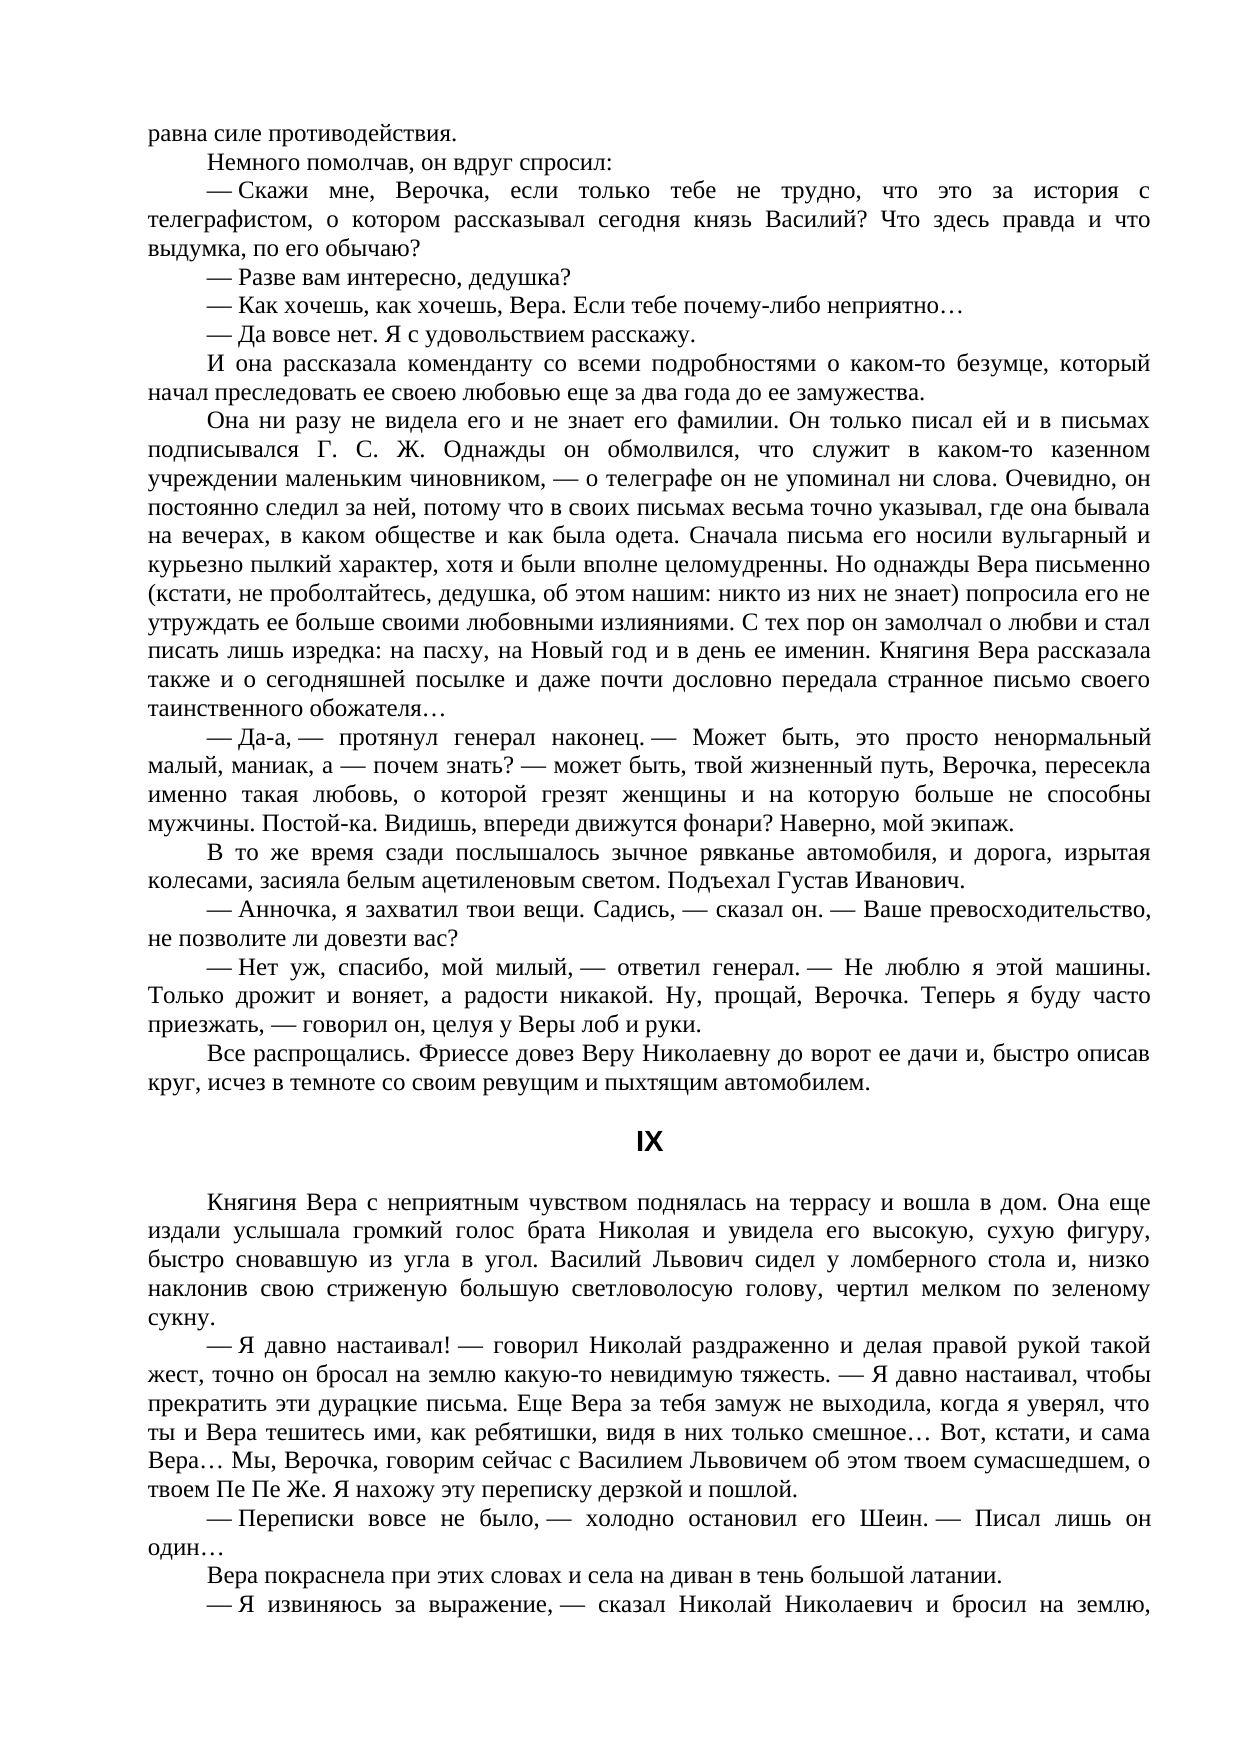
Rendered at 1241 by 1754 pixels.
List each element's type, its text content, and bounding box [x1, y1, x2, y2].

text — Да вовсе нет. Я с удовольствием расскажу. [148, 319, 1152, 348]
text В то же время сзади послышалось зычное рявканье автомобиля, и дорога, изрытая колесами, засияла белым ацетиленовым светом. Подъехал Густав Иванович. [148, 837, 1152, 894]
text — Анночка, я захватил твои вещи. Садись, — сказал он. — Ваше превосходительство, не позволите ли довезти вас? [148, 894, 1152, 952]
text — Я извиняюсь за выражение, — сказал Николай Николаевич и бросил на землю, [148, 1589, 1152, 1618]
text Немного помолчав, он вдруг спросил: [148, 147, 1152, 176]
text — Да-а, — протянул генерал наконец. — Может быть, это просто ненормальный малый, маниак, а — почем знать? — может быть, твой жизненный путь, Верочка, пересекла именно такая любовь, о которой грезят женщины и на которую больше не способны мужчины. Постой-ка. Видишь, впереди движутся фонари? Наверно, мой экипаж. [148, 722, 1152, 837]
text Вера покраснела при этих словах и села на диван в тень большой латании. [148, 1560, 1152, 1589]
text — Я давно настаивал! — говорил Николай раздраженно и делая правой рукой такой жест, точно он бросал на землю какую-то невидимую тяжесть. — Я давно настаивал, чтобы прекратить эти дурацкие письма. Еще Вера за тебя замуж не выходила, когда я уверял, что ты и Вера тешитесь ими, как ребятишки, видя в них только смешное… Вот, кстати, и сама Вера… Мы, Верочка, говорим сейчас с Василием Львовичем об этом твоем сумасшедшем, о твоем Пе Пе Же. Я нахожу эту переписку дерзкой и пошлой. [148, 1330, 1152, 1503]
text равна силе противодействия. [148, 118, 1152, 147]
text И она рассказала коменданту со всеми подробностями о каком-то безумце, который начал преследовать ее своею любовью еще за два года до ее замужества. [148, 348, 1152, 406]
text — Разве вам интересно, дедушка? [148, 262, 1152, 291]
text — Как хочешь, как хочешь, Вера. Если тебе почему-либо неприятно… [148, 291, 1152, 319]
text Она ни разу не видела его и не знает его фамилии. Он только писал ей и в письмах подписывался Г. С. Ж. Однажды он обмолвился, что служит в каком-то казенном учреждении маленьким чиновником, — о телеграфе он не упоминал ни слова. Очевидно, он постоянно следил за ней, потому что в своих письмах весьма точно указывал, где она бывала на вечерах, в каком обществе и как была одета. Сначала письма его носили вульгарный и курьезно пылкий характер, хотя и были вполне целомудренны. Но однажды Вера письменно (кстати, не проболтайтесь, дедушка, об этом нашим: никто из них не знает) попросила его не утруждать ее больше своими любовными излияниями. С тех пор он замолчал о любви и стал писать лишь изредка: на пасху, на Новый год и в день ее именин. Княгиня Вера рассказала также и о сегодняшней посылке и даже почти дословно передала странное письмо своего таинственного обожателя… [148, 406, 1152, 722]
text — Переписки вовсе не было, — холодно остановил его Шеин. — Писал лишь он один… [148, 1503, 1152, 1560]
text — Скажи мне, Верочка, если только тебе не трудно, что это за история с телеграфистом, о котором рассказывал сегодня князь Василий? Что здесь правда и что выдумка, по его обычаю? [148, 176, 1152, 262]
text Княгиня Вера с неприятным чувством поднялась на террасу и вошла в дом. Она еще издали услышала громкий голос брата Николая и увидела его высокую, сухую фигуру, быстро сновавшую из угла в угол. Василий Львович сидел у ломберного стола и, низко наклонив свою стриженую большую светловолосую голову, чертил мелком по зеленому сукну. [148, 1187, 1152, 1330]
subtitle IX [148, 1124, 1152, 1158]
text — Нет уж, спасибо, мой милый, — ответил генерал. — Не люблю я этой машины. Только дрожит и воняет, а радости никакой. Ну, прощай, Верочка. Теперь я буду часто приезжать, — говорил он, целуя у Веры лоб и руки. [148, 952, 1152, 1038]
text Все распрощались. Фриессе довез Веру Николаевну до ворот ее дачи и, быстро описав круг, исчез в темноте со своим ревущим и пыхтящим автомобилем. [148, 1038, 1152, 1096]
